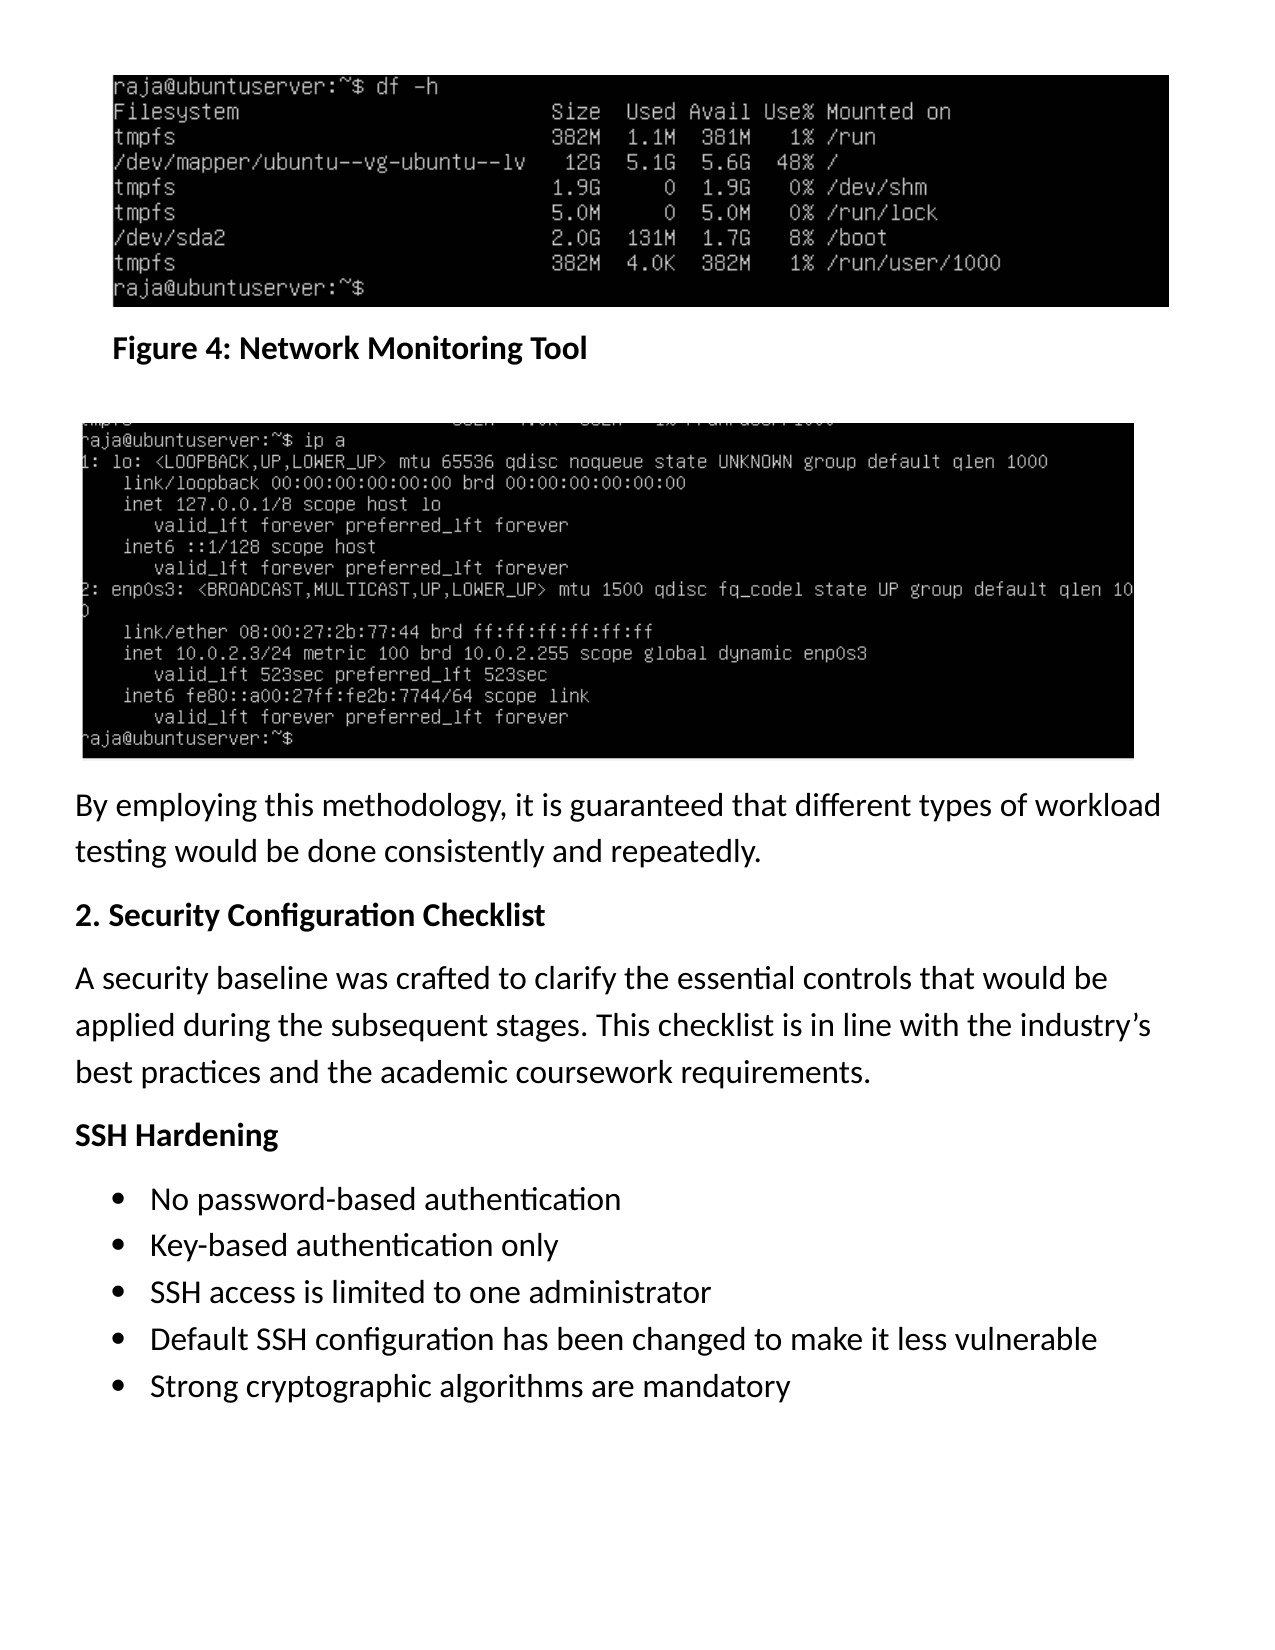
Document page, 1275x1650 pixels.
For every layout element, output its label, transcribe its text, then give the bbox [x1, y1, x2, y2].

text 2. Security Configuration Checklist [75, 894, 1200, 934]
list Default SSH configuration has been changed to make it less vulnerable [112, 1318, 1200, 1359]
list No password-based authentication [112, 1178, 1200, 1218]
list SSH access is limited to one administrator [112, 1271, 1200, 1312]
text Figure 4: Network Monitoring Tool [112, 327, 1200, 368]
text By employing this methodology, it is guaranteed that different types of workload testing would be done consistently and repeatedly. [75, 783, 1200, 871]
list Strong cryptographic algorithms are mandatory [112, 1365, 1200, 1405]
text A security baseline was crafted to clarify the essential controls that would be applied during the subsequent stages. This checklist is in line with the industry’s best practices and the academic coursework requirements. [75, 957, 1200, 1091]
list Key-based authentication only [112, 1224, 1200, 1265]
text SSH Hardening [75, 1114, 1200, 1155]
